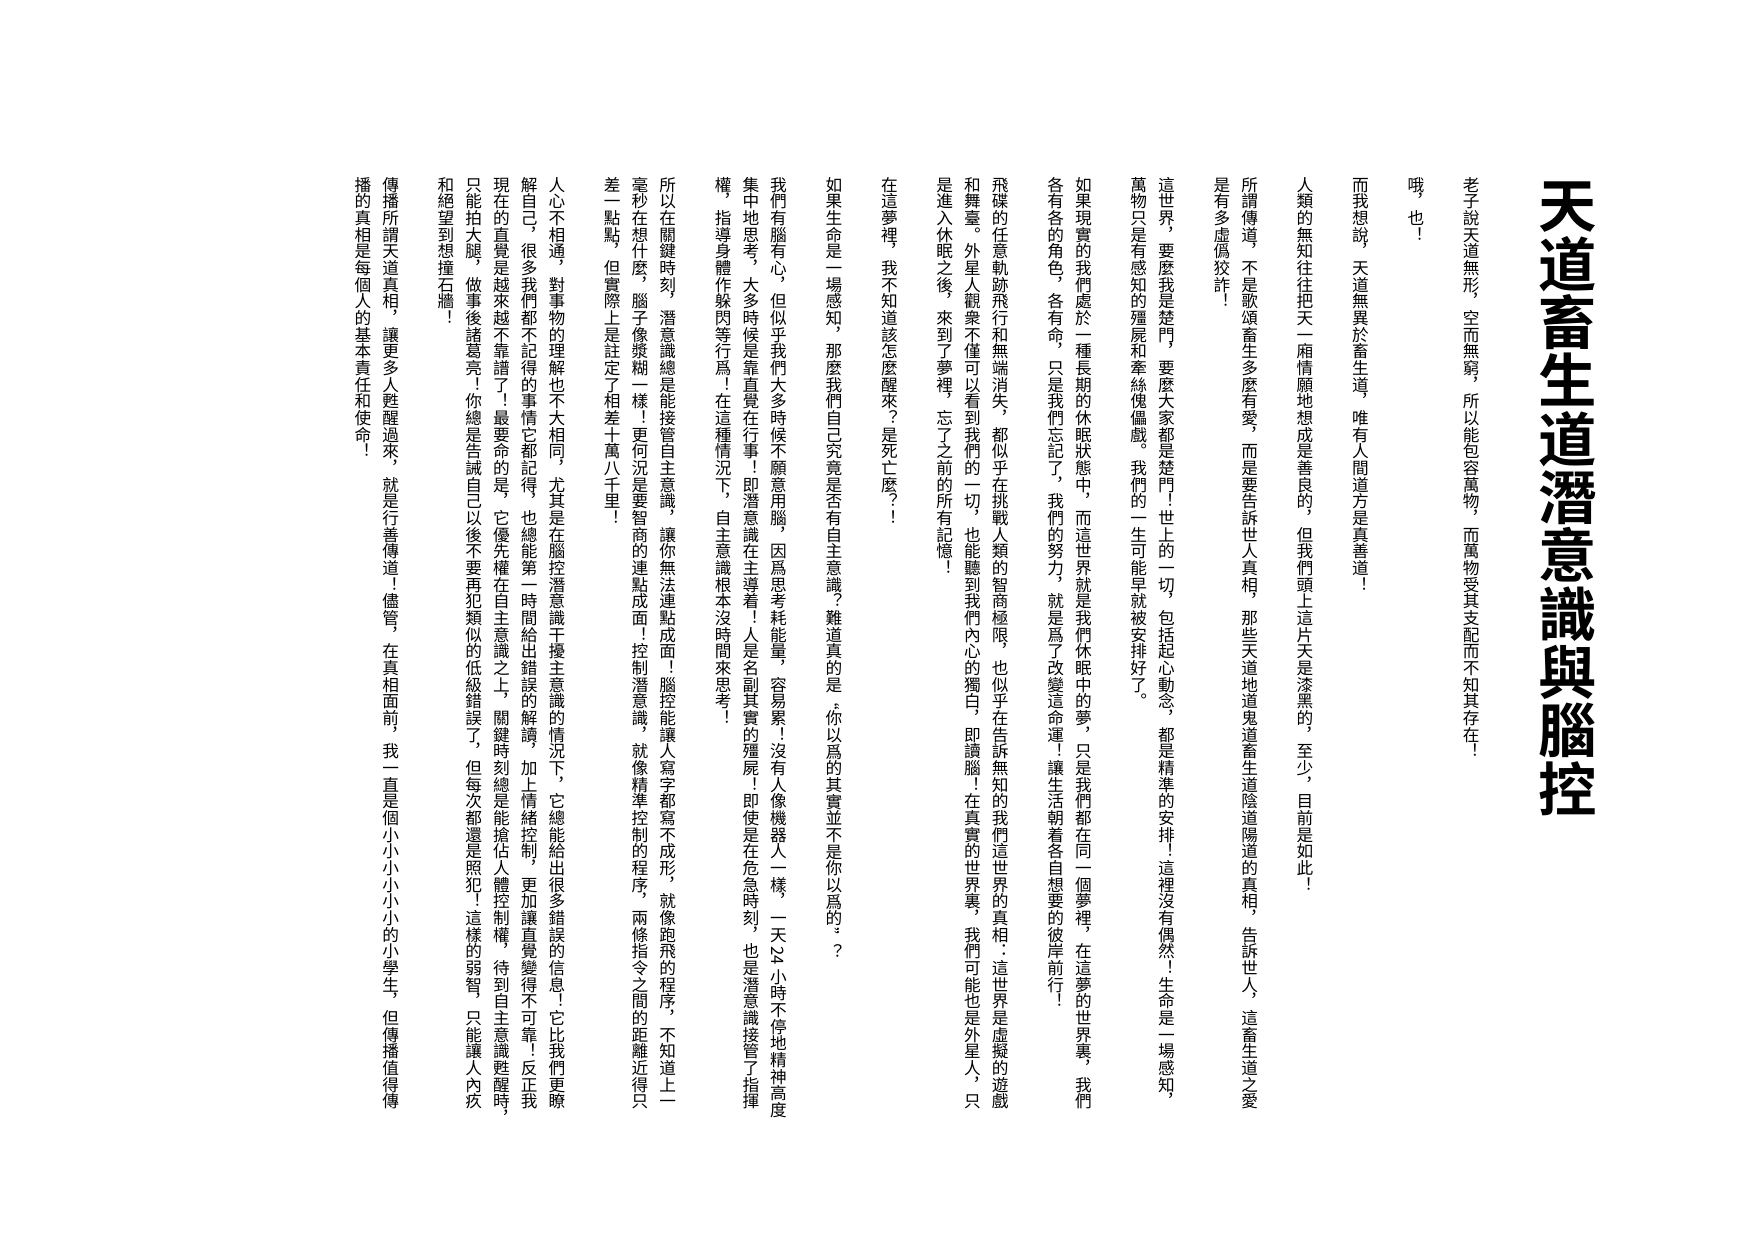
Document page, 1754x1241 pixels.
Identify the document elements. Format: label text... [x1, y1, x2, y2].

text 如果生命是一場感知，那麼我們自己究竟是否有自主意識？難道真的是“你以爲的其實並不是你以爲的”？ [822, 176, 846, 1122]
title 天道畜生道潛意識與腦控 [1526, 176, 1610, 1122]
text 傳播所謂天道真相，讓更多人甦醒過來，就是行善傳道！儘管，在真相面前，我一直是個小小小小小小的小學生，但傳播值得傳播的真相是每個人的基本責任和使命！ [351, 176, 403, 1122]
text 人類的無知往往把天一廂情願地想成是善良的，但我們頭上這片天是漆黑的，至少，目前是如此！ [1293, 176, 1317, 1122]
text 人心不相通，對事物的理解也不大相同，尤其是在腦控潛意識干擾主意識的情況下，它總能給出很多錯誤的信息！它比我們更瞭解自己，很多我們都不記得的事情它都記得，也總能第一時間給出錯誤的解讀，加上情緒控制，更加讓直覺變得不可靠！反正我現在的直覺是越來越不靠譜了！最要命的是，它優先權在自主意識之上，關鍵時刻總是能搶佔人體控制權，待到自主意識甦醒時，只能拍大腿，做事後諸葛亮！你總是告誡自己以後不要再犯類似的低級錯誤了，但每次都還是照犯！這樣的弱智，只能讓人內疚和絕望到想撞石牆！ [434, 176, 569, 1122]
text 老子說天道無形，空而無窮，所以能包容萬物，而萬物受其支配而不知其存在！ [1459, 176, 1483, 1122]
text 所以在關鍵時刻，潛意識總是能接管自主意識，讓你無法連點成面！腦控能讓人寫字都寫不成形，就像跑飛的程序，不知道上一毫秒在想什麼，腦子像漿糊一樣！更何況是要智商的連點成面！控制潛意識，就像精準控制的程序，兩條指令之間的距離近得只差一點點，但實際上是註定了相差十萬八千里！ [600, 176, 680, 1122]
text 在這夢裡，我不知道該怎麼醒來？是死亡麼？！ [877, 176, 901, 1122]
text 飛碟的任意軌跡飛行和無端消失，都似乎在挑戰人類的智商極限，也似乎在告訴無知的我們這世界的真相：這世界是虛擬的遊戲和舞臺。外星人觀衆不僅可以看到我們的一切，也能聽到我們內心的獨白，即讀腦！在真實的世界裏，我們可能也是外星人，只是進入休眠之後，來到了夢裡，忘了之前的所有記憶！ [933, 176, 1012, 1122]
text 我們有腦有心，但似乎我們大多時候不願意用腦，因爲思考耗能量，容易累！沒有人像機器人一樣，一天24小時不停地精神高度集中地思考，大多時候是靠直覺在行事！即潛意識在主導着！人是名副其實的殭屍！即使是在危急時刻，也是潛意識接管了指揮權，指導身體作躲閃等行爲！在這種情況下，自主意識根本沒時間來思考！ [711, 176, 791, 1122]
text 而我想說，天道無異於畜生道，唯有人間道方是真善道！ [1348, 176, 1372, 1122]
text 如果現實的我們處於一種長期的休眠狀態中，而這世界就是我們休眠中的夢，只是我們都在同一個夢裡，在這夢的世界裏，我們各有各的角色，各有命，只是我們忘記了，我們的努力，就是爲了改變這命運！讓生活朝着各自想要的彼岸前行！ [1043, 176, 1095, 1122]
text 這世界，要麼我是楚門，要麼大家都是楚門！世上的一切，包括起心動念，都是精準的安排！這裡沒有偶然！生命是一場感知，萬物只是有感知的殭屍和牽絲傀儡戲。我們的一生可能早就被安排好了。 [1127, 176, 1178, 1122]
text 所謂傳道，不是歌頌畜生多麼有愛，而是要告訴世人真相，那些天道地道鬼道畜生道陰道陽道的真相，告訴世人，這畜生道之愛是有多虛僞狡詐！ [1210, 176, 1262, 1122]
text 哦，也！ [1404, 176, 1428, 1122]
